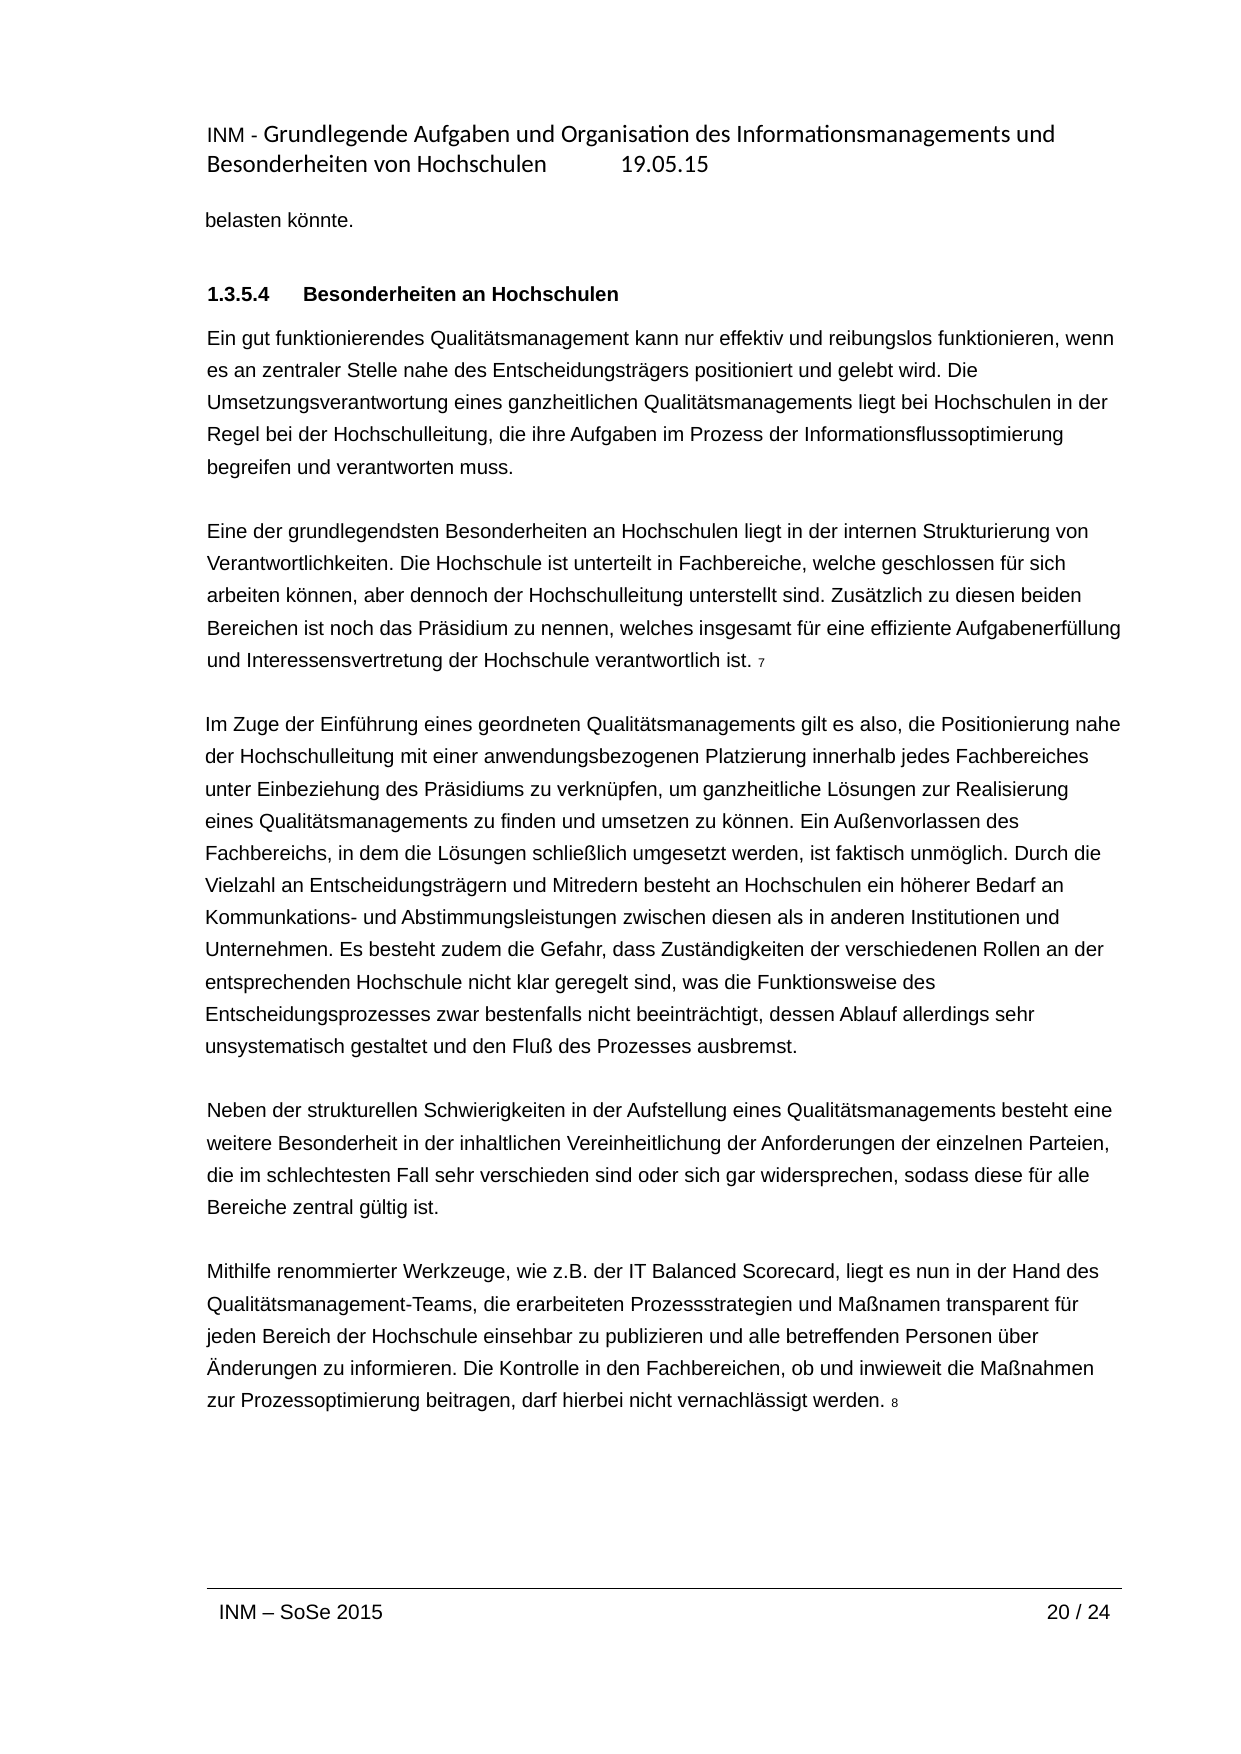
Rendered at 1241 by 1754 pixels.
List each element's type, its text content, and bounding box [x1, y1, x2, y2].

text belasten könnte. [205, 209, 1122, 232]
text Ein gut funktionierendes Qualitätsmanagement kann nur effektiv und reibungslos funktionieren, wenn es an zentraler Stelle nahe des Entscheidungsträgers positioniert und gelebt wird. Die Umsetzungsverantwortung eines ganzheitlichen Qualitätsmanagements liegt bei Hochschulen in der Regel bei der Hochschulleitung, die ihre Aufgaben im Prozess der Informationsflussoptimierung begreifen und verantworten muss. [207, 326, 1122, 478]
text Im Zuge der Einführung eines geordneten Qualitätsmanagements gilt es also, die Positionierung nahe der Hochschulleitung mit einer anwendungsbezogenen Platzierung innerhalb jedes Fachbereiches unter Einbeziehung des Präsidiums zu verknüpfen, um ganzheitliche Lösungen zur Realisierung eines Qualitätsmanagements zu finden und umsetzen zu können. Ein Außenvorlassen des Fachbereichs, in dem die Lösungen schließlich umgesetzt werden, ist faktisch unmöglich. Durch die Vielzahl an Entscheidungsträgern und Mitredern besteht an Hochschulen ein höherer Bedarf an Kommunkations- und Abstimmungsleistungen zwischen diesen als in anderen Institutionen und Unternehmen. Es besteht zudem die Gefahr, dass Zuständigkeiten der verschiedenen Rollen an der entsprechenden Hochschule nicht klar geregelt sind, was die Funktionsweise des Entscheidungsprozesses zwar bestenfalls nicht beeinträchtigt, dessen Ablauf allerdings sehr unsystematisch gestaltet und den Fluß des Prozesses ausbremst. [205, 680, 1122, 1058]
text Eine der grundlegendsten Besonderheiten an Hochschulen liegt in der internen Strukturierung von Verantwortlichkeiten. Die Hochschule ist unterteilt in Fachbereiche, welche geschlossen für sich arbeiten können, aber dennoch der Hochschulleitung unterstellt sind. Zusätzlich zu diesen beiden Bereichen ist noch das Präsidium zu nennen, welches insgesamt für eine effiziente Aufgabenerfüllung und Interessensvertretung der Hochschule verantwortlich ist. 7 [207, 487, 1122, 671]
text Neben der strukturellen Schwierigkeiten in der Aufstellung eines Qualitätsmanagements besteht eine weitere Besonderheit in der inhaltlichen Vereinheitlichung der Anforderungen der einzelnen Parteien, die im schlechtesten Fall sehr verschieden sind oder sich gar widersprechen, sodass diese für alle Bereiche zentral gültig ist. [207, 1067, 1122, 1219]
text Mithilfe renommierter Werkzeuge, wie z.B. der IT Balanced Scorecard, liegt es nun in der Hand des Qualitätsmanagement-Teams, die erarbeiteten Prozessstrategien und Maßnamen transparent für jeden Bereich der Hochschule einsehbar zu publizieren und alle betreffenden Personen über Änderungen zu informieren. Die Kontrolle in den Fachbereichen, ob und inwieweit die Maßnahmen zur Prozessoptimierung beitragen, darf hierbei nicht vernachlässigt werden. 8 [207, 1227, 1122, 1412]
subtitle 1.3.5.4 Besonderheiten an Hochschulen [207, 278, 1122, 307]
